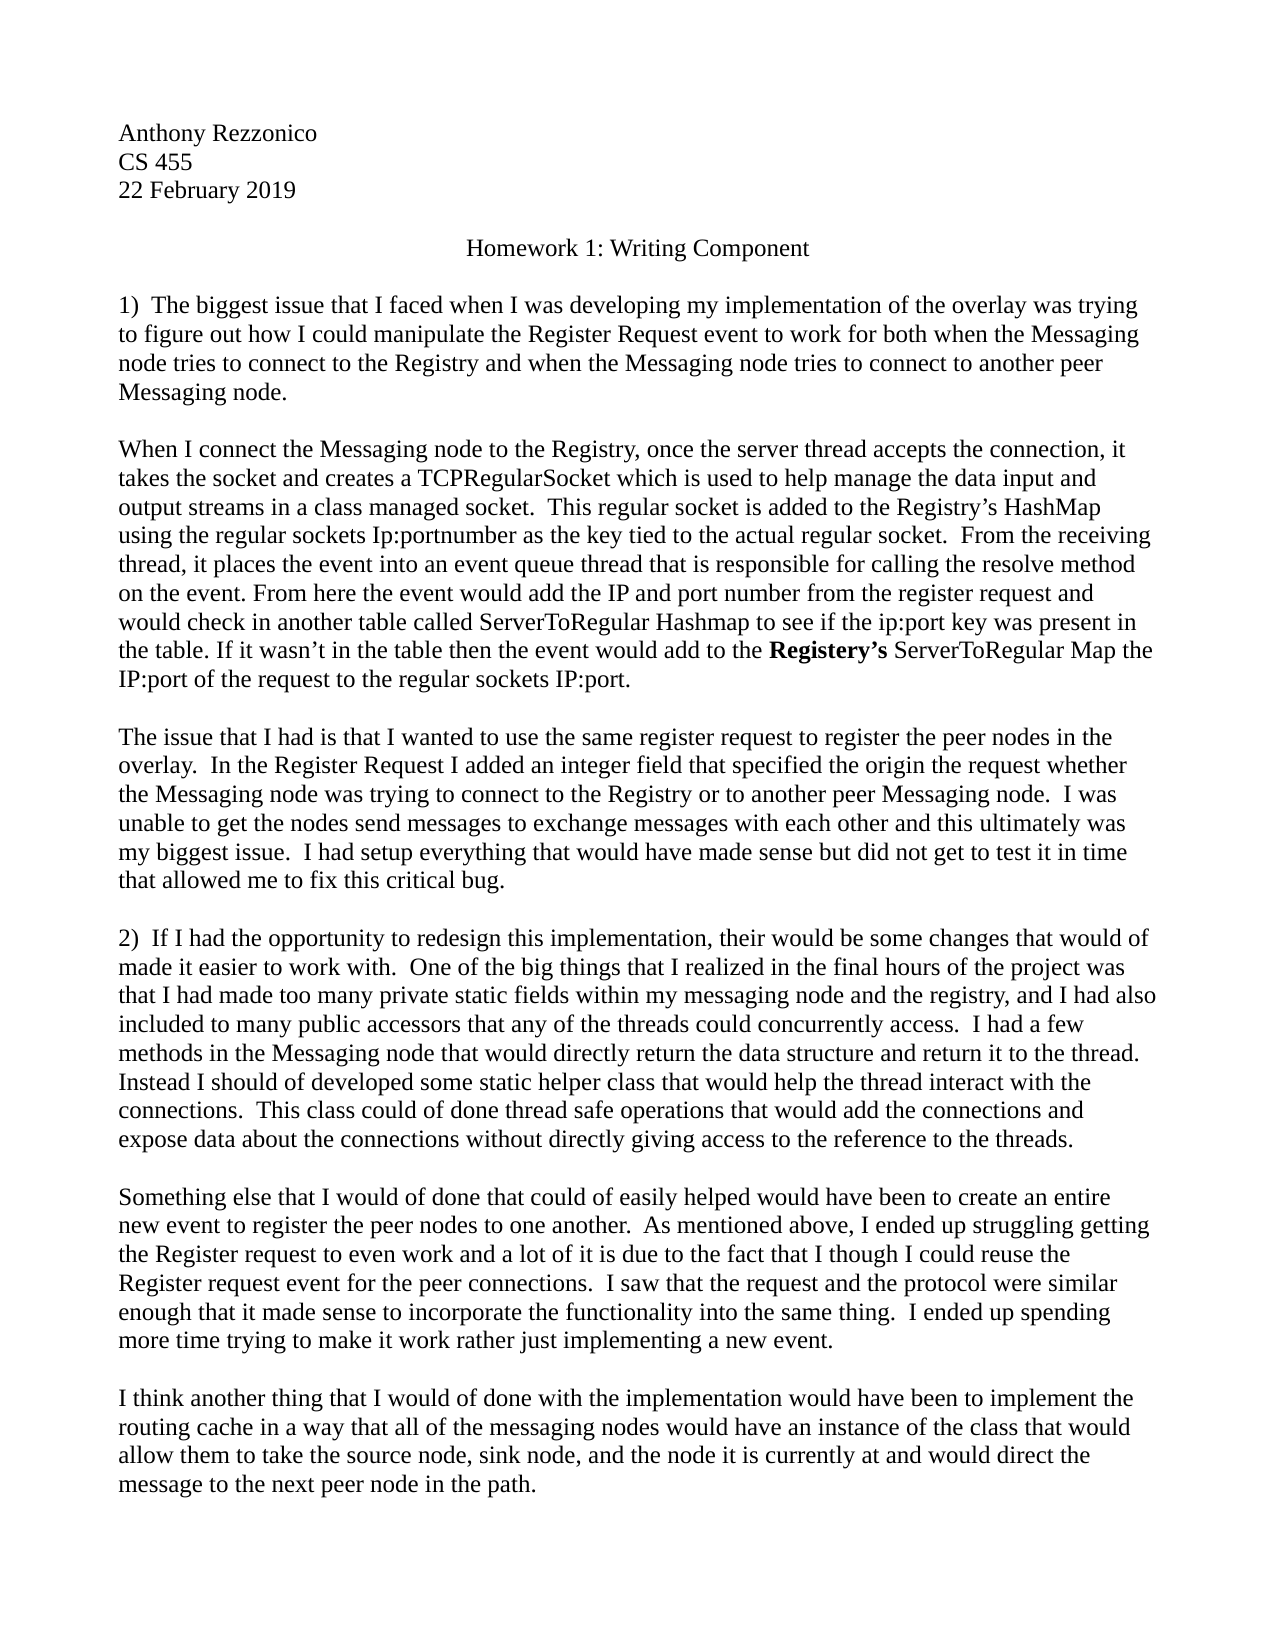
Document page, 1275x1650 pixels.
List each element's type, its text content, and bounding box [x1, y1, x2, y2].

text Something else that I would of done that could of easily helped would have been to create an entire new event to register the peer nodes to one another. As mentioned above, I ended up struggling getting the Register request to even work and a lot of it is due to the fact that I though I could reuse the Register request event for the peer connections. I saw that the request and the protocol were similar enough that it made sense to incorporate the functionality into the same thing. I ended up spending more time trying to make it work rather just implementing a new event. [118, 1182, 1157, 1354]
text The issue that I had is that I wanted to use the same register request to register the peer nodes in the overlay. In the Register Request I added an integer field that specified the origin the request whether the Messaging node was trying to connect to the Registry or to another peer Messaging node. I was unable to get the nodes send messages to exchange messages with each other and this ultimately was my biggest issue. I had setup everything that would have made sense but did not get to test it in time that allowed me to fix this critical bug. [118, 722, 1157, 894]
text I think another thing that I would of done with the implementation would have been to implement the routing cache in a way that all of the messaging nodes would have an instance of the class that would allow them to take the source node, sink node, and the node it is currently at and would direct the message to the next peer node in the path. [118, 1383, 1157, 1498]
text 22 February 2019 [118, 176, 1157, 204]
text CS 455 [118, 147, 1157, 176]
text Anthony Rezzonico [118, 118, 1157, 147]
text 1) The biggest issue that I faced when I was developing my implementation of the overlay was trying to figure out how I could manipulate the Register Request event to work for both when the Messaging node tries to connect to the Registry and when the Messaging node tries to connect to another peer Messaging node. [118, 291, 1157, 406]
text When I connect the Messaging node to the Registry, once the server thread accepts the connection, it takes the socket and creates a TCPRegularSocket which is used to help manage the data input and output streams in a class managed socket. This regular socket is added to the Registry’s HashMap using the regular sockets Ip:portnumber as the key tied to the actual regular socket. From the receiving thread, it places the event into an event queue thread that is responsible for calling the resolve method on the event. From here the event would add the IP and port number from the register request and would check in another table called ServerToRegular Hashmap to see if the ip:port key was present in the table. If it wasn’t in the table then the event would add to the Registery’s ServerToRegular Map the IP:port of the request to the regular sockets IP:port. [118, 434, 1157, 693]
text 2) If I had the opportunity to redesign this implementation, their would be some changes that would of made it easier to work with. One of the big things that I realized in the final hours of the project was that I had made too many private static fields within my messaging node and the registry, and I had also included to many public accessors that any of the threads could concurrently access. I had a few methods in the Messaging node that would directly return the data structure and return it to the thread. Instead I should of developed some static helper class that would help the thread interact with the connections. This class could of done thread safe operations that would add the connections and expose data about the connections without directly giving access to the reference to the threads. [118, 923, 1157, 1153]
text Homework 1: Writing Component [118, 233, 1157, 262]
